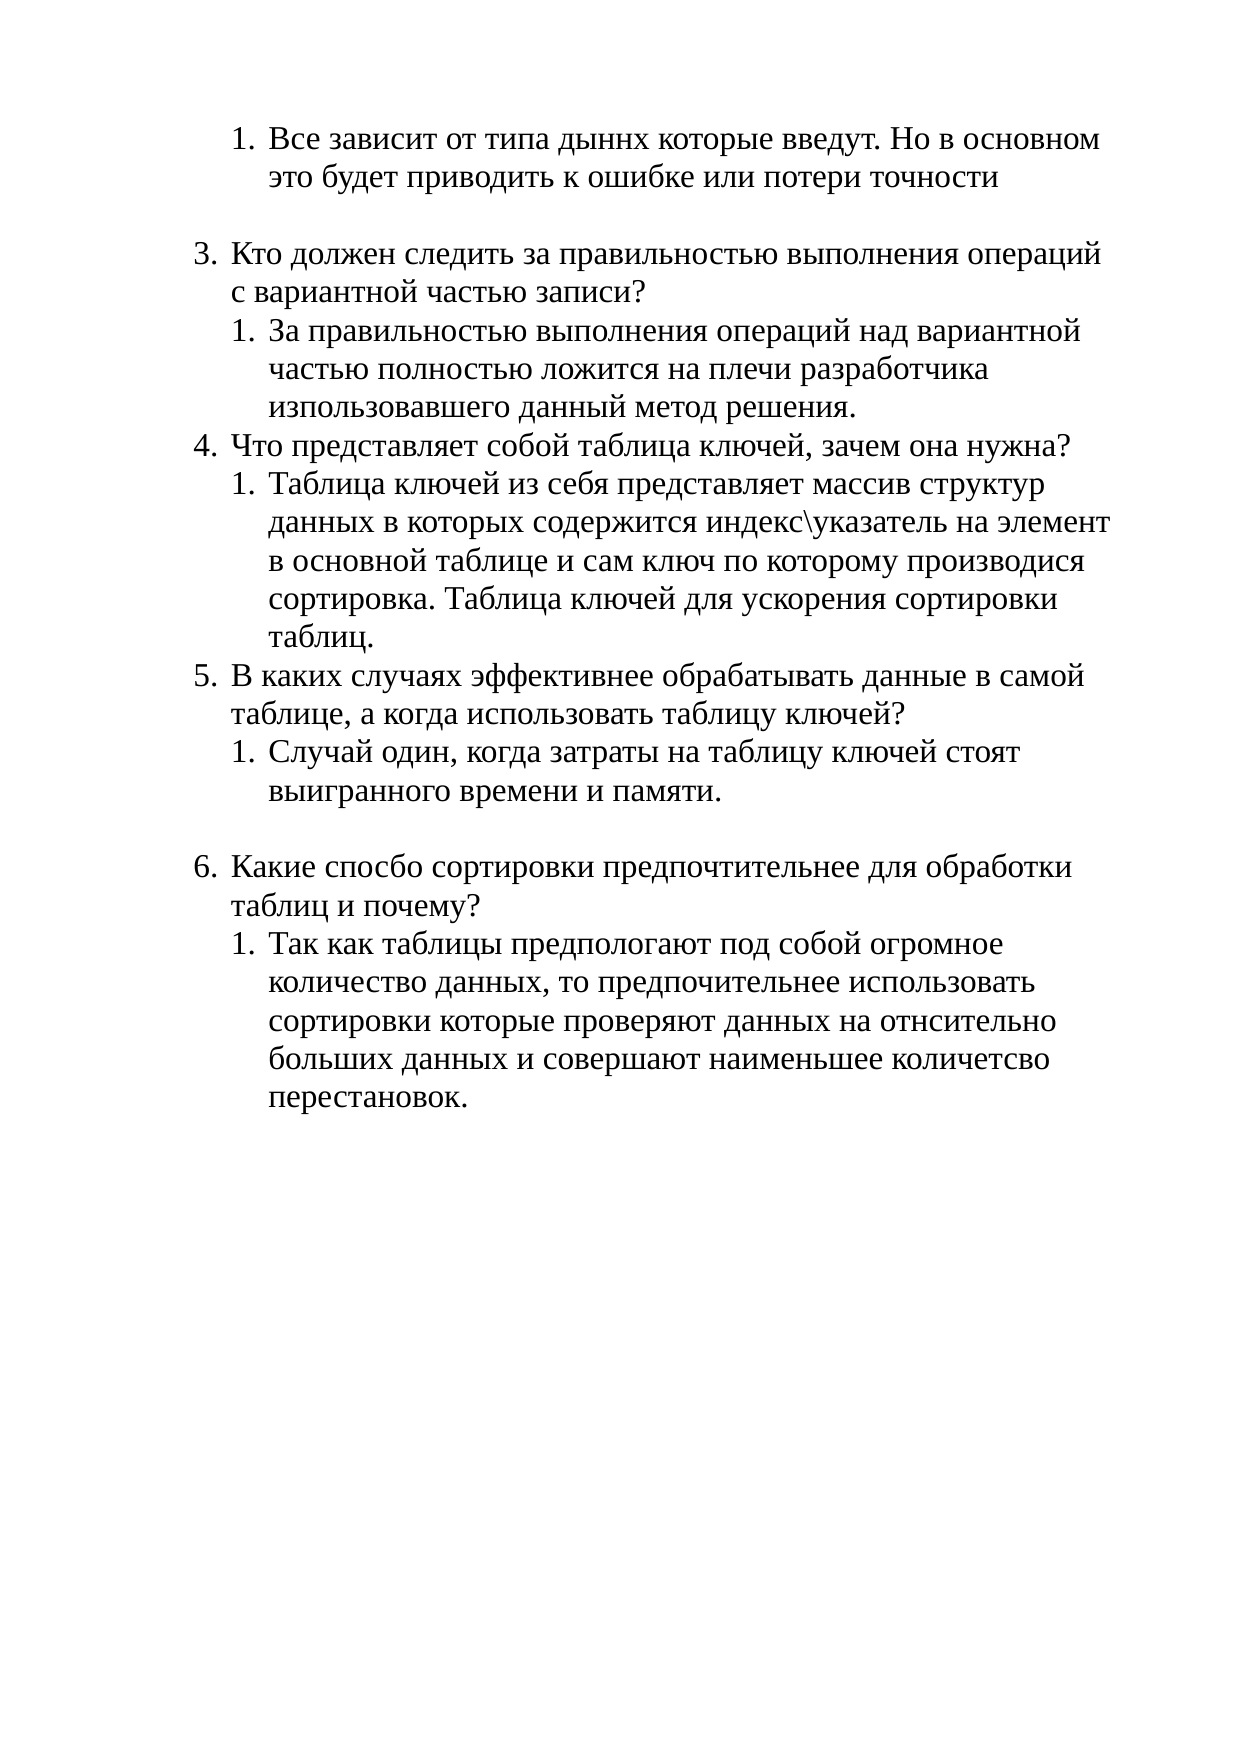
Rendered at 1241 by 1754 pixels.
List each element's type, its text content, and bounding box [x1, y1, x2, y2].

list Что представляет собой таблица ключей, зачем она нужна? [193, 425, 1122, 463]
list Случай один, когда затраты на таблицу ключей стоят выигранного времени и памяти. [231, 731, 1122, 808]
list В каких случаях эффективнее обрабатывать данные в самой таблице, а когда использовать таблицу ключей? [193, 655, 1122, 731]
list За правильностью выполнения операций над вариантной частью полностью ложится на плечи разработчика изпользовавшего данный метод решения. [231, 310, 1122, 425]
list Так как таблицы предпологают под собой огромное количество данных, то предпочительнее использовать сортировки которые проверяют данных на отнсительно больших данных и совершают наименьшее количетсво перестановок. [231, 923, 1122, 1115]
list Какие спосбо сортировки предпочтительнее для обработки таблиц и почему? [193, 846, 1122, 923]
list Таблица ключей из себя представляет массив структур данных в которых содержится индекс\указатель на элемент в основной таблице и сам ключ по которому производися сортировка. Таблица ключей для ускорения сортировки таблиц. [231, 463, 1122, 655]
list Все зависит от типа дыннх которые введут. Но в основном это будет приводить к ошибке или потери точности [231, 118, 1122, 195]
list Кто должен следить за правильностью выполнения операций с вариантной частью записи? [193, 233, 1122, 310]
